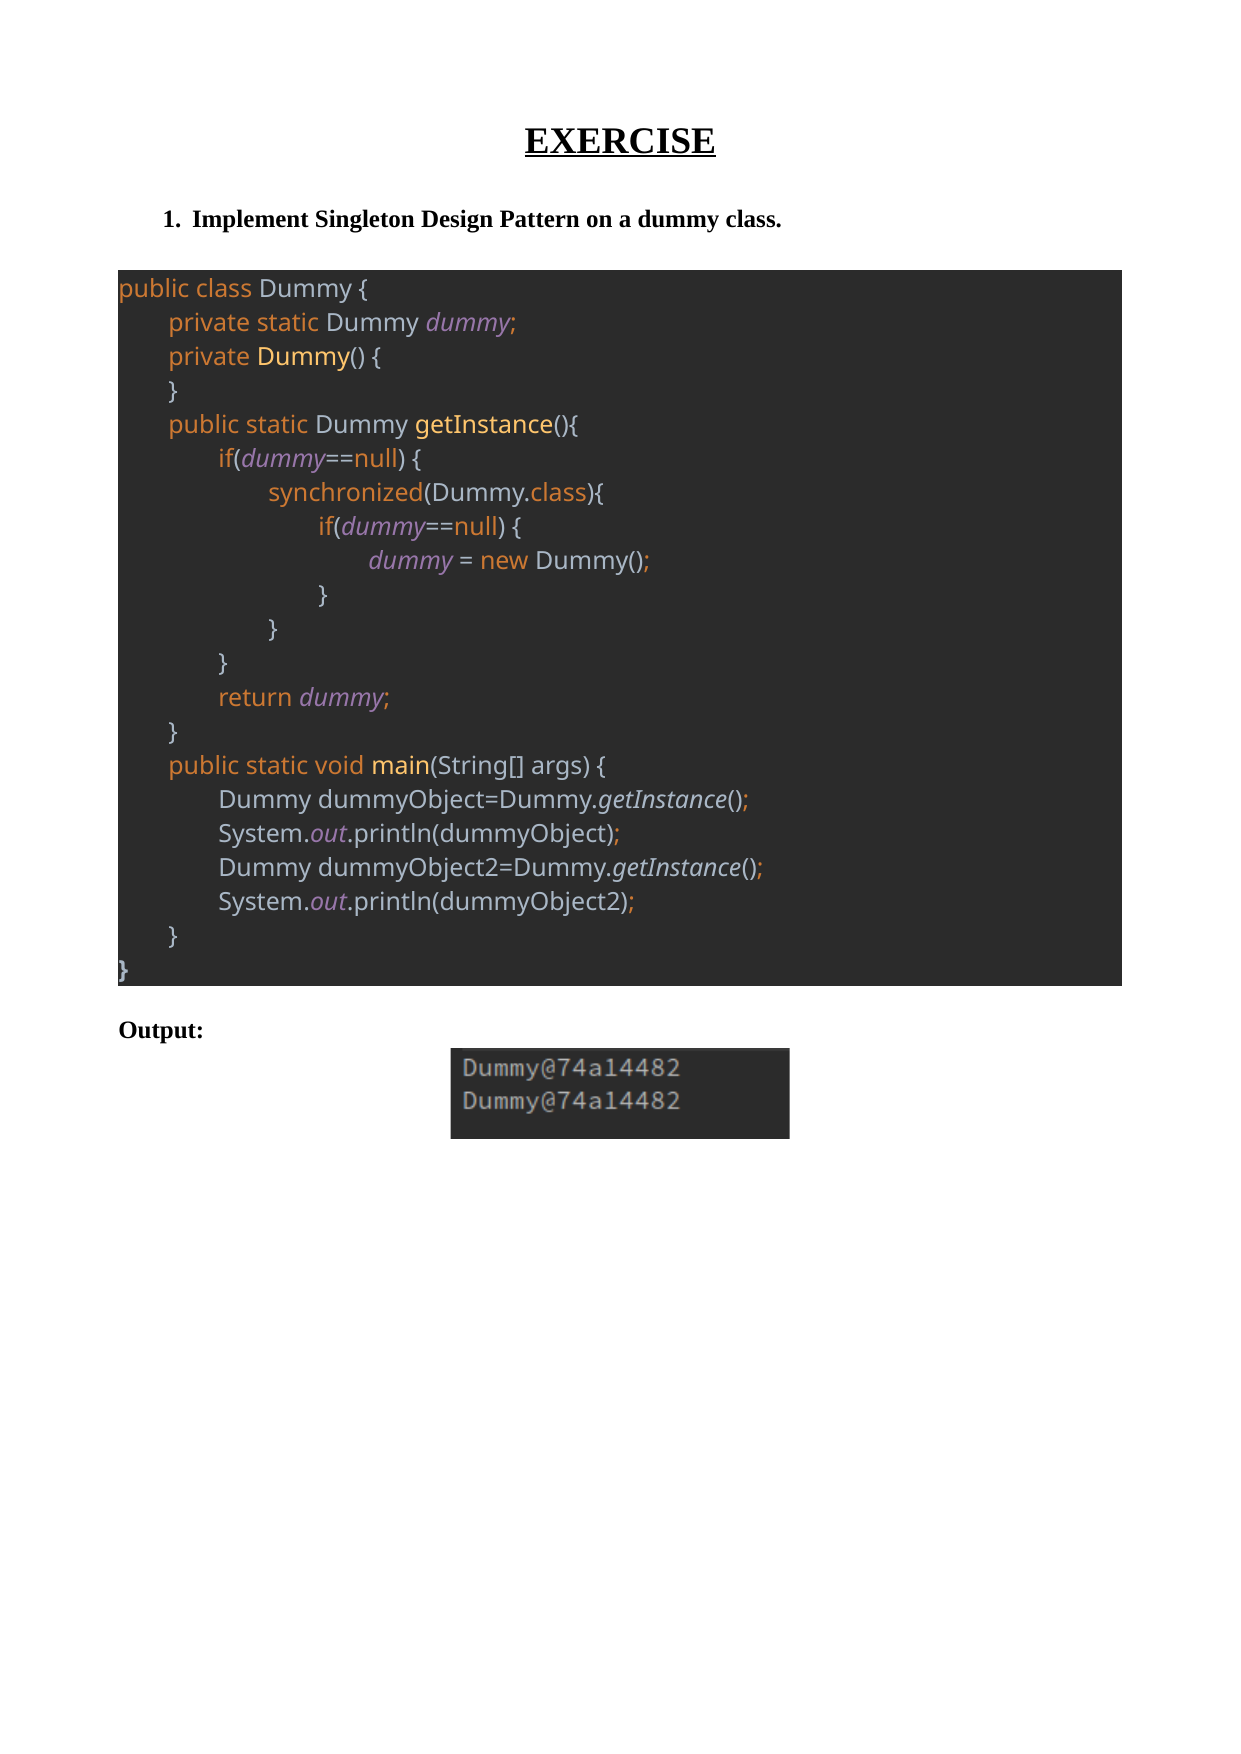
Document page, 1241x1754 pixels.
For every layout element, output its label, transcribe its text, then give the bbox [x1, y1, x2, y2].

text if(dummy==null) { [118, 441, 1122, 475]
text private Dummy() { [118, 338, 1122, 373]
text Dummy dummyObject2=Dummy.getInstance(); [118, 849, 1122, 883]
text public static Dummy getInstance(){ [118, 407, 1122, 441]
text public static void main(String[] args) { [118, 747, 1122, 781]
picture [450, 1048, 790, 1139]
text } [118, 918, 1122, 952]
text private static Dummy dummy; [118, 304, 1122, 338]
text } [118, 577, 1122, 611]
text dummy = new Dummy(); [118, 543, 1122, 577]
text synchronized(Dummy.class){ [118, 475, 1122, 509]
text public class Dummy { [118, 270, 1122, 304]
text Dummy dummyObject=Dummy.getInstance(); [118, 781, 1122, 815]
text return dummy; [118, 679, 1122, 713]
text EXERCISE [118, 118, 1122, 161]
text System.out.println(dummyObject); [118, 815, 1122, 849]
text if(dummy==null) { [118, 509, 1122, 543]
text } [118, 645, 1122, 679]
text } [118, 952, 1122, 986]
text Output: [118, 1015, 1122, 1044]
text } [118, 611, 1122, 645]
list Implement Singleton Design Pattern on a dummy class. [162, 204, 1122, 233]
text } [118, 713, 1122, 747]
text System.out.println(dummyObject2); [118, 883, 1122, 918]
text } [118, 373, 1122, 407]
